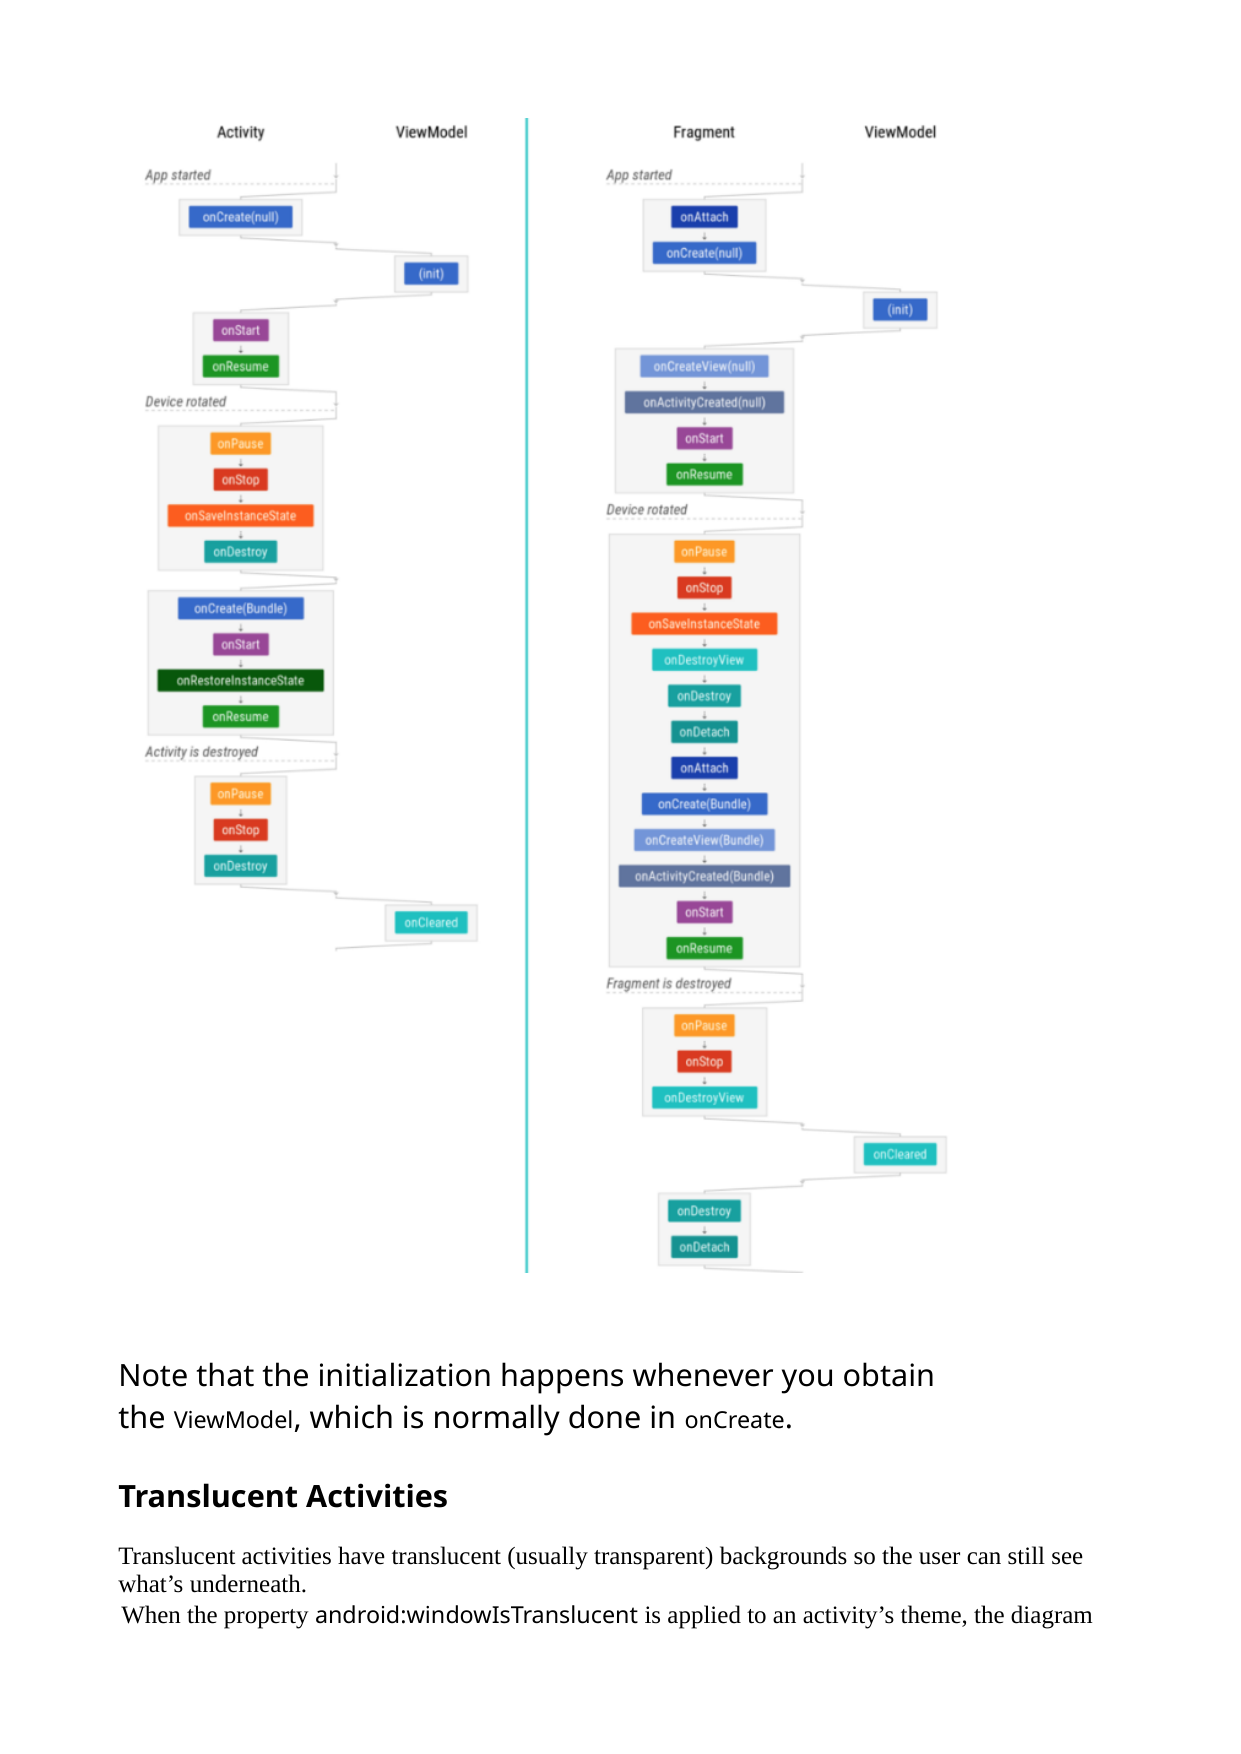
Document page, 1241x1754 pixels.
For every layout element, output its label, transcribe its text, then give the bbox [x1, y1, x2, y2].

text Note that the initialization happens whenever you obtain the ViewModel, which is normally done in onCreate. [118, 1354, 1122, 1437]
text Translucent activities have translucent (usually transparent) backgrounds so the user can still see what’s underneath. [118, 1541, 1122, 1598]
text When the property android:windowIsTranslucent is applied to an activity’s theme, the diagram [121, 1598, 1119, 1630]
subtitle Translucent Activities [118, 1475, 1122, 1517]
picture [132, 118, 1108, 1273]
